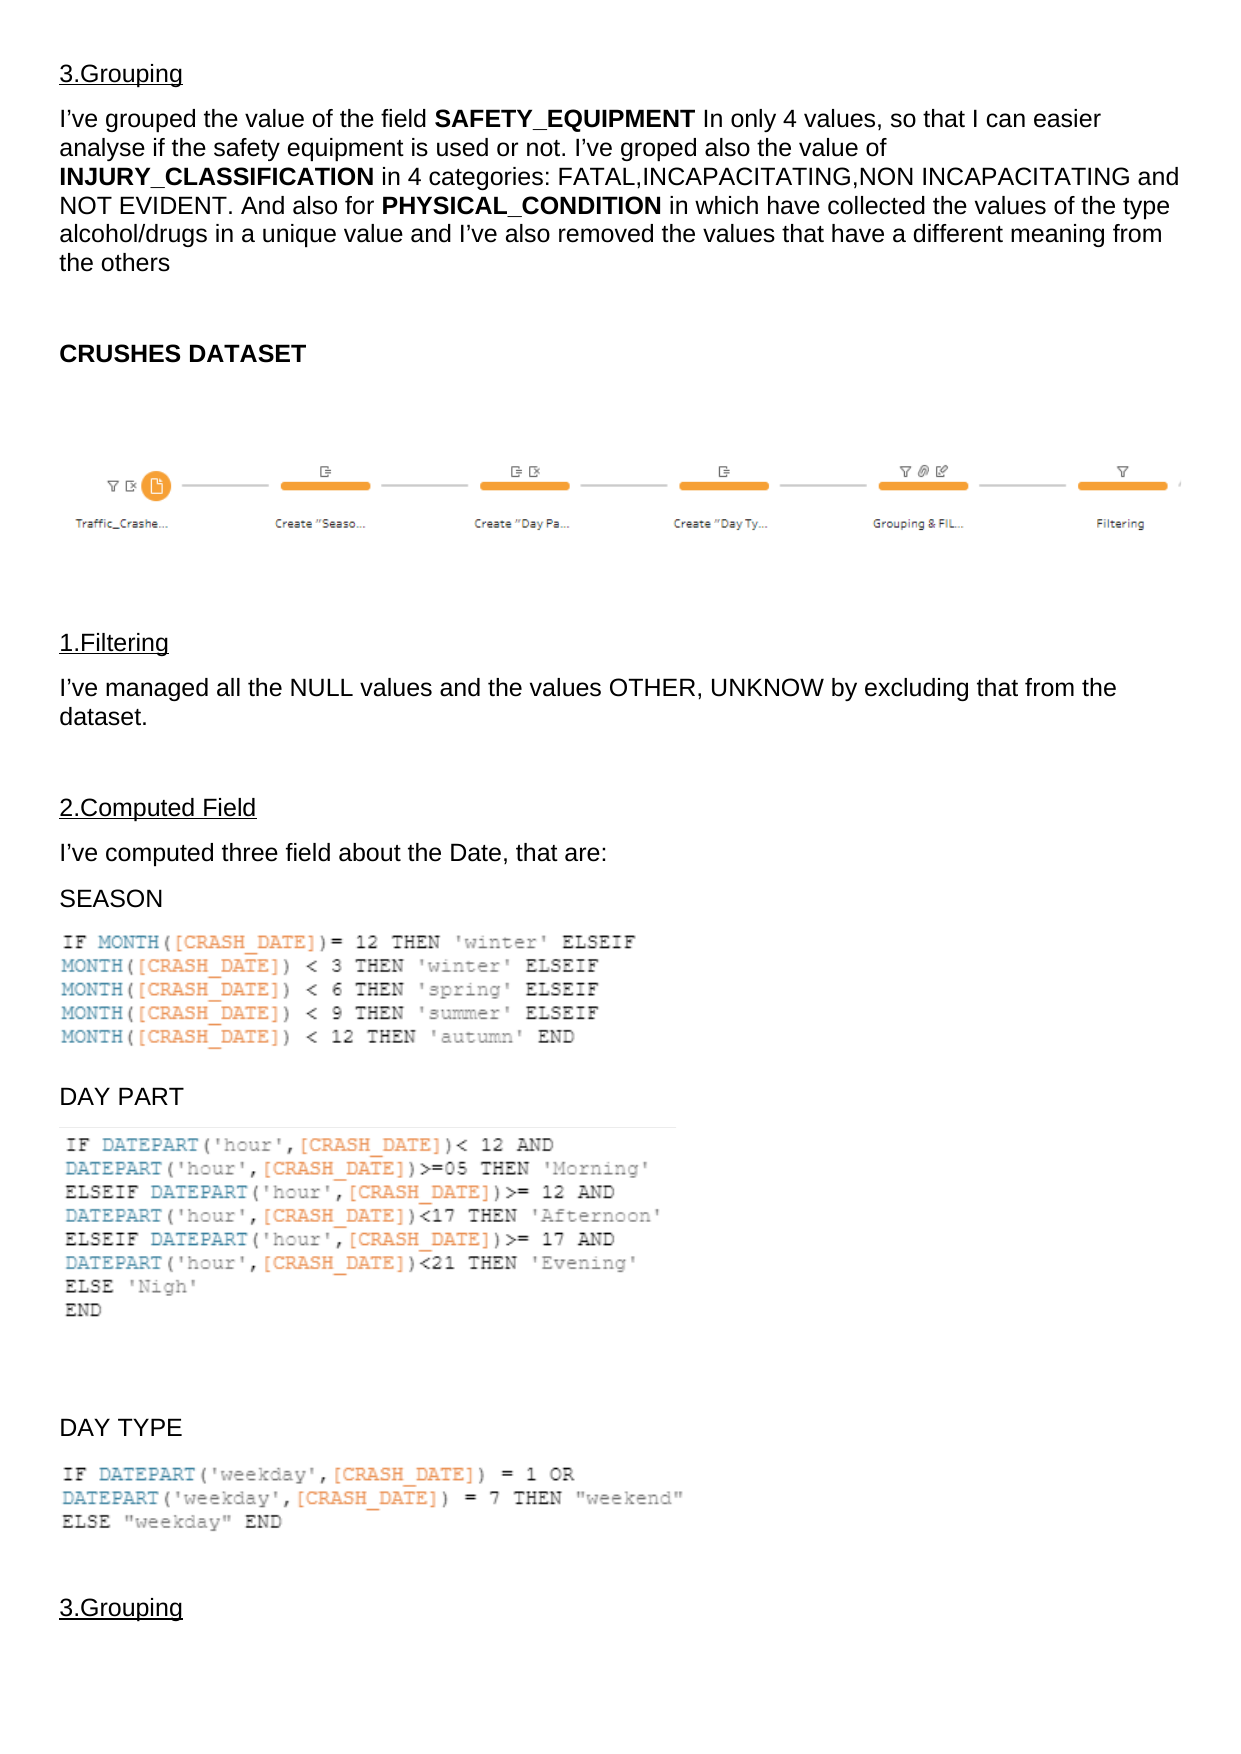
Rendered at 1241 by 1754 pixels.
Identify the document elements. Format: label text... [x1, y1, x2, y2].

text DAY TYPE [59, 1413, 1181, 1441]
text 1.Filtering [59, 628, 1181, 657]
text 3.Grouping [59, 59, 1181, 88]
text I’ve computed three field about the Date, that are: [59, 838, 1181, 867]
text I’ve grouped the value of the field SAFETY_EQUIPMENT In only 4 values, so that I can easier analyse if the safety equipment is used or not. I’ve groped also the value of INJURY_CLASSIFICATION in 4 categories: FATAL,INCAPACITATING,NON INCAPACITATING and NOT EVIDENT. And also for PHYSICAL_CONDITION in which have collected the values of the type alcohol/drugs in a unique value and I’ve also removed the values that have a different meaning from the others [59, 104, 1181, 277]
text DAY PART [59, 1082, 1181, 1110]
text CRUSHES DATASET [59, 339, 1181, 368]
text SEASON [59, 884, 1181, 912]
text 2.Computed Field [59, 793, 1181, 822]
text I’ve managed all the NULL values and the values OTHER, UNKNOW by excluding that from the dataset. [59, 673, 1181, 731]
text 3.Grouping [59, 1593, 1181, 1622]
